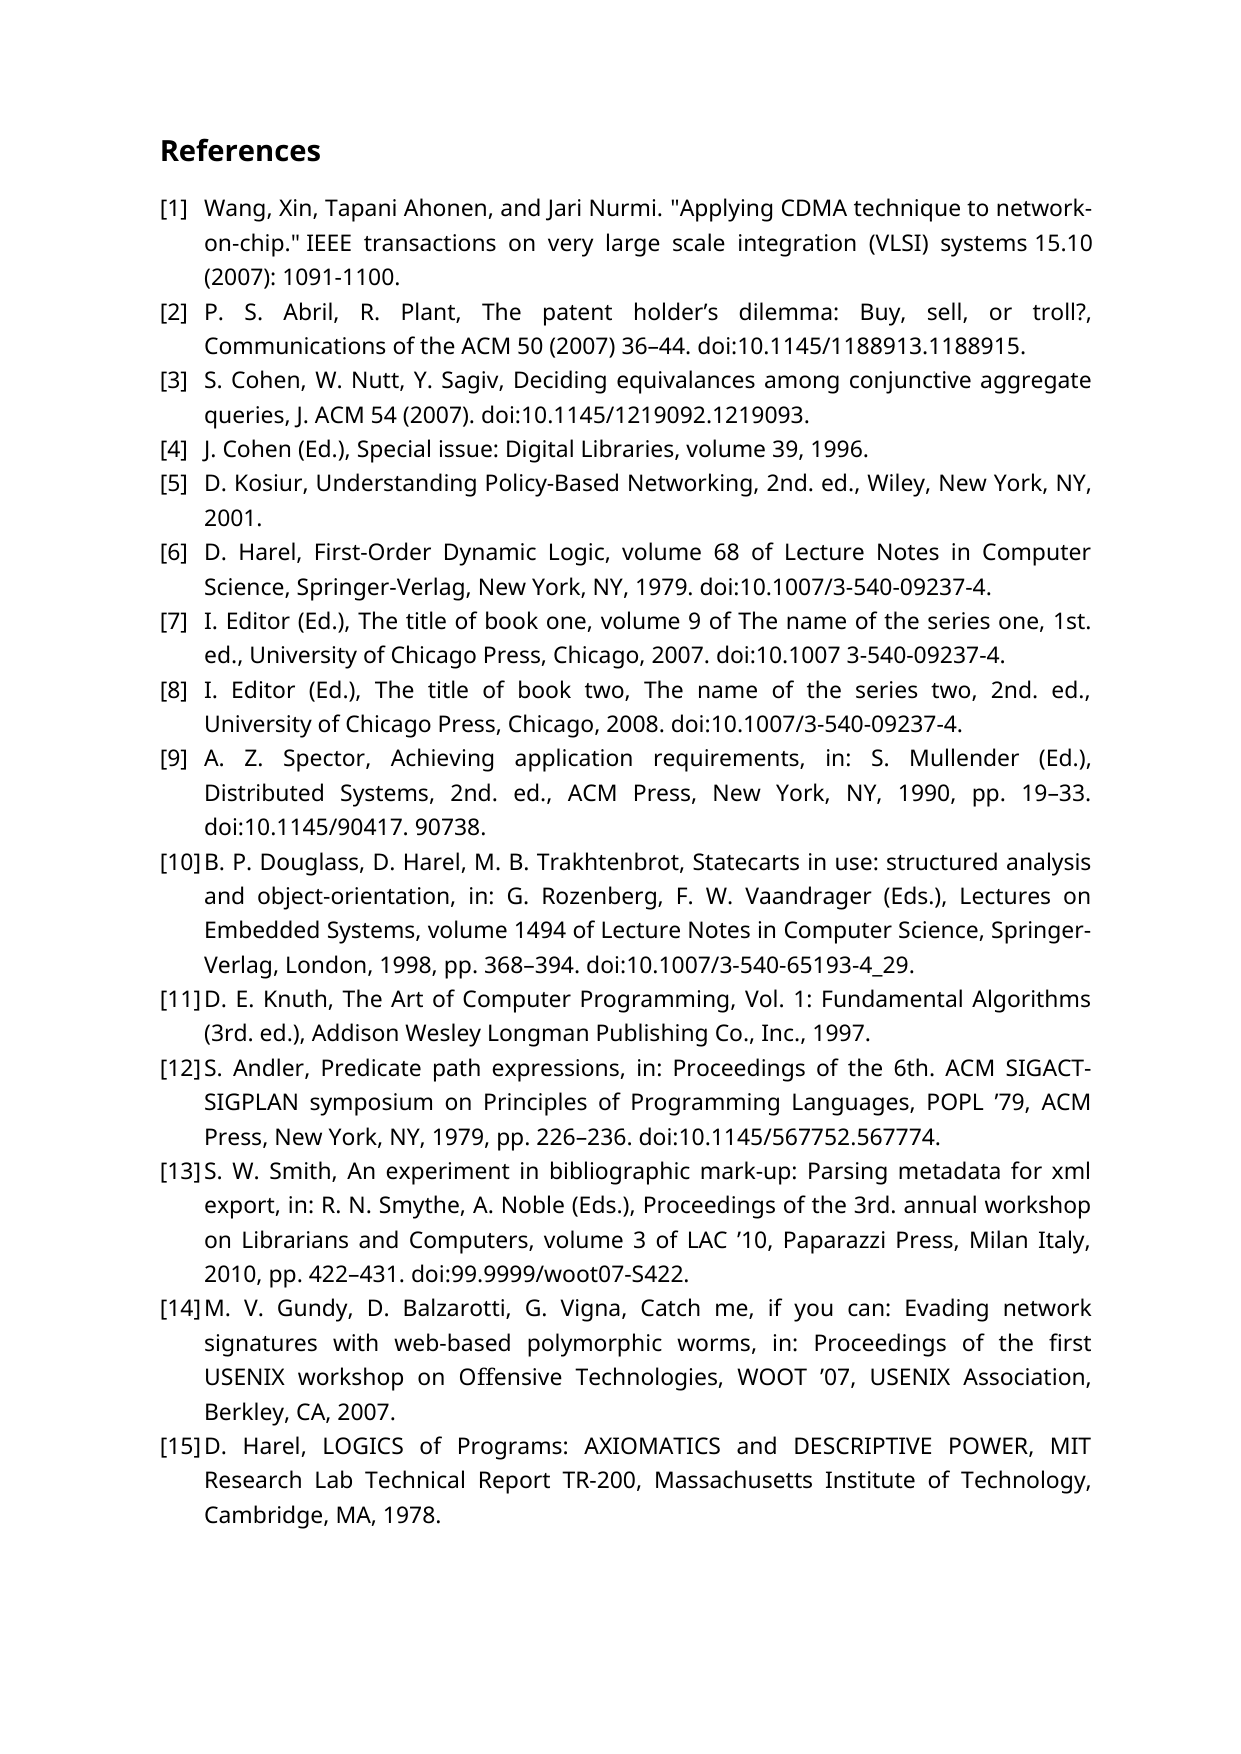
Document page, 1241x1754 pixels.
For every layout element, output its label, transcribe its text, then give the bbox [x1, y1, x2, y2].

list A. Z. Spector, Achieving application requirements, in: S. Mullender (Ed.), Distributed Systems, 2nd. ed., ACM Press, New York, NY, 1990, pp. 19–33. doi:10.1145/90417. 90738. [159, 742, 1093, 842]
list D. Kosiur, Understanding Policy-Based Networking, 2nd. ed., Wiley, New York, NY, 2001. [159, 467, 1093, 533]
list P. S. Abril, R. Plant, The patent holder’s dilemma: Buy, sell, or troll?, Communications of the ACM 50 (2007) 36–44. doi:10.1145/1188913.1188915. [159, 295, 1093, 361]
list D. Harel, LOGICS of Programs: AXIOMATICS and DESCRIPTIVE POWER, MIT Research Lab Technical Report TR-200, Massachusetts Institute of Technology, Cambridge, MA, 1978. [159, 1430, 1093, 1530]
subtitle References [159, 130, 1093, 169]
list J. Cohen (Ed.), Special issue: Digital Libraries, volume 39, 1996. [159, 433, 1093, 464]
list M. V. Gundy, D. Balzarotti, G. Vigna, Catch me, if you can: Evading network signatures with web-based polymorphic worms, in: Proceedings of the first USENIX workshop on Offensive Technologies, WOOT ’07, USENIX Association, Berkley, CA, 2007. [159, 1292, 1093, 1427]
list I. Editor (Ed.), The title of book one, volume 9 of The name of the series one, 1st. ed., University of Chicago Press, Chicago, 2007. doi:10.1007 3-540-09237-4. [159, 605, 1093, 670]
list B. P. Douglass, D. Harel, M. B. Trakhtenbrot, Statecarts in use: structured analysis and object-orientation, in: G. Rozenberg, F. W. Vaandrager (Eds.), Lectures on Embedded Systems, volume 1494 of Lecture Notes in Computer Science, Springer-Verlag, London, 1998, pp. 368–394. doi:10.1007/3-540-65193-4_29. [159, 845, 1093, 980]
list S. Andler, Predicate path expressions, in: Proceedings of the 6th. ACM SIGACT-SIGPLAN symposium on Principles of Programming Languages, POPL ’79, ACM Press, New York, NY, 1979, pp. 226–236. doi:10.1145/567752.567774. [159, 1052, 1093, 1152]
list Wang, Xin, Tapani Ahonen, and Jari Nurmi. "Applying CDMA technique to network-on-chip." IEEE transactions on very large scale integration (VLSI) systems 15.10 (2007): 1091-1100. [159, 192, 1093, 292]
list D. Harel, First-Order Dynamic Logic, volume 68 of Lecture Notes in Computer Science, Springer-Verlag, New York, NY, 1979. doi:10.1007/3-540-09237-4. [159, 536, 1093, 602]
list I. Editor (Ed.), The title of book two, The name of the series two, 2nd. ed., University of Chicago Press, Chicago, 2008. doi:10.1007/3-540-09237-4. [159, 673, 1093, 739]
list S. W. Smith, An experiment in bibliographic mark-up: Parsing metadata for xml export, in: R. N. Smythe, A. Noble (Eds.), Proceedings of the 3rd. annual workshop on Librarians and Computers, volume 3 of LAC ’10, Paparazzi Press, Milan Italy, 2010, pp. 422–431. doi:99.9999/woot07-S422. [159, 1155, 1093, 1289]
list D. E. Knuth, The Art of Computer Programming, Vol. 1: Fundamental Algorithms (3rd. ed.), Addison Wesley Longman Publishing Co., Inc., 1997. [159, 983, 1093, 1048]
list S. Cohen, W. Nutt, Y. Sagiv, Deciding equivalances among conjunctive aggregate queries, J. ACM 54 (2007). doi:10.1145/1219092.1219093. [159, 364, 1093, 430]
